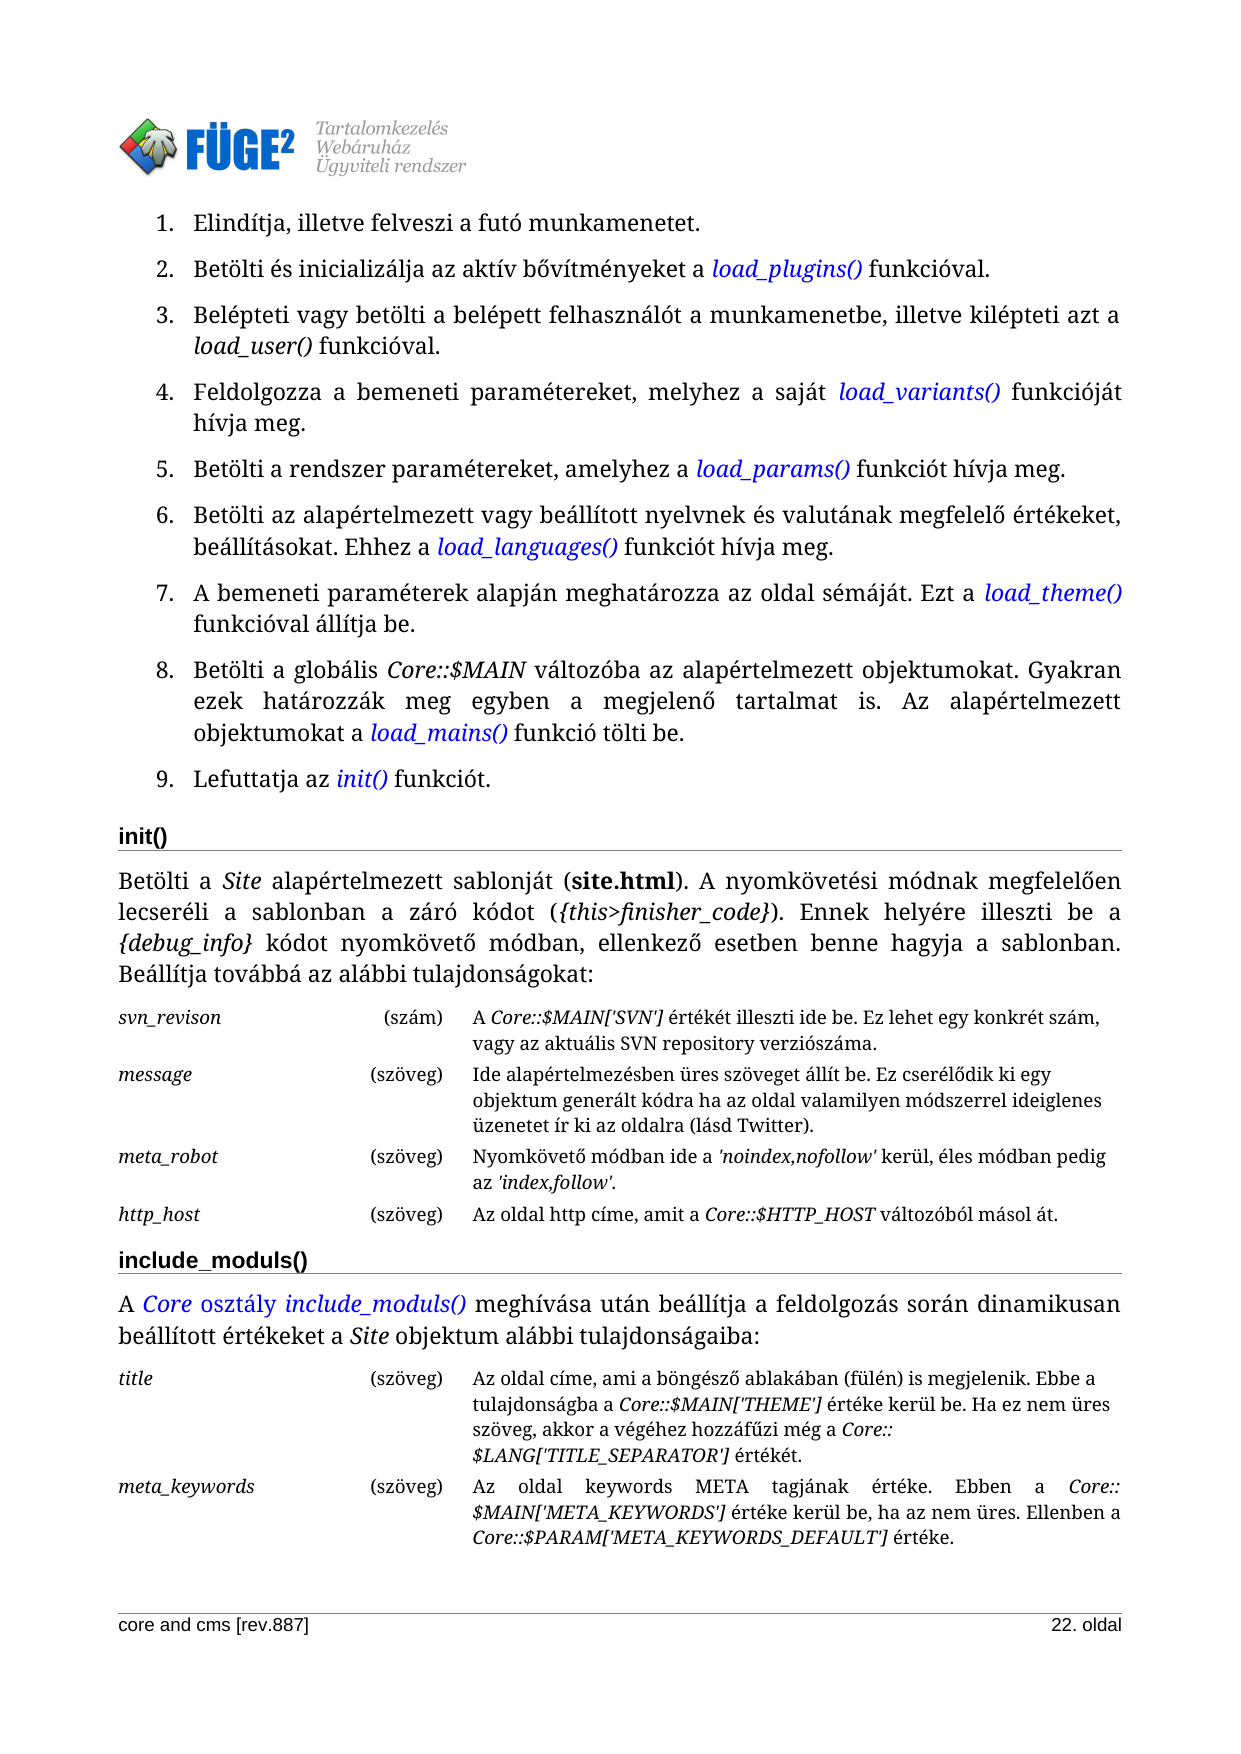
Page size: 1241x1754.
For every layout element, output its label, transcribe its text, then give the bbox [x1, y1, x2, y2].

list Betölti a globális Core::$MAIN változóba az alapértelmezett objektumokat. Gyakran ezek határozzák meg egyben a megjelenő tartalmat is. Az alapértelmezett objektumokat a load_mains() funkció tölti be. [156, 654, 1122, 748]
text Betölti a Site alapértelmezett sablonját (site.html). A nyomkövetési módnak megfelelően lecseréli a sablonban a záró kódot ({this>finisher_code}). Ennek helyére illeszti be a {debug_info} kódot nyomkövető módban, ellenkező esetben benne hagyja a sablonban. Beállítja továbbá az alábbi tulajdonságokat: [118, 864, 1122, 989]
subtitle include_moduls() [118, 1247, 1122, 1273]
subtitle init() [118, 823, 1122, 850]
text message (szöveg) Ide alapértelmezésben üres szöveget állít be. Ez cserélődik ki egy objektum generált kódra ha az oldal valamilyen módszerrel ideiglenes üzenetet ír ki az oldalra (lásd Twitter). [118, 1061, 1122, 1138]
list Elindítja, illetve felveszi a futó munkamenetet. [156, 207, 1122, 238]
list A bemeneti paraméterek alapján meghatározza az oldal sémáját. Ezt a load_theme() funkcióval állítja be. [156, 577, 1122, 639]
text meta_robot (szöveg) Nyomkövető módban ide a 'noindex,nofollow' kerül, éles módban pedig az 'index,follow'. [118, 1144, 1122, 1195]
text A Core osztály include_moduls() meghívása után beállítja a feldolgozás során dinamikusan beállított értékeket a Site objektum alábbi tulajdonságaiba: [118, 1288, 1122, 1351]
text http_host (szöveg) Az oldal http címe, amit a Core::$HTTP_HOST változóból másol át. [118, 1201, 1122, 1226]
list Lefuttatja az init() funkciót. [156, 762, 1122, 794]
list Betölti a rendszer paramétereket, amelyhez a load_params() funkciót hívja meg. [156, 453, 1122, 484]
text title (szöveg) Az oldal címe, ami a böngésző ablakában (fülén) is megjelenik. Ebbe a tulajdonságba a Core::$MAIN['THEME'] értéke kerül be. Ha ez nem üres szöveg, akkor a végéhez hozzáfűzi még a Core::$LANG['TITLE_SEPARATOR'] értékét. [118, 1366, 1122, 1468]
list Belépteti vagy betölti a belépett felhasználót a munkamenetbe, illetve kilépteti azt a load_user() funkcióval. [156, 299, 1122, 361]
list Feldolgozza a bemeneti paramétereket, melyhez a saját load_variants() funkcióját hívja meg. [156, 376, 1122, 438]
text svn_revison (szám) A Core::$MAIN['SVN'] értékét illeszti ide be. Ez lehet egy konkrét szám, vagy az aktuális SVN repository verziószáma. [118, 1004, 1122, 1055]
list Betölti és inicializálja az aktív bővítményeket a load_plugins() funkcióval. [156, 253, 1122, 284]
list Betölti az alapértelmezett vagy beállított nyelvnek és valutának megfelelő értékeket, beállításokat. Ehhez a load_languages() funkciót hívja meg. [156, 499, 1122, 562]
text meta_keywords (szöveg) Az oldal keywords META tagjának értéke. Ebben a Core::$MAIN['META_KEYWORDS'] értéke kerül be, ha az nem üres. Ellenben a Core::$PARAM['META_KEYWORDS_DEFAULT'] értéke. [118, 1474, 1122, 1550]
picture [118, 118, 473, 177]
